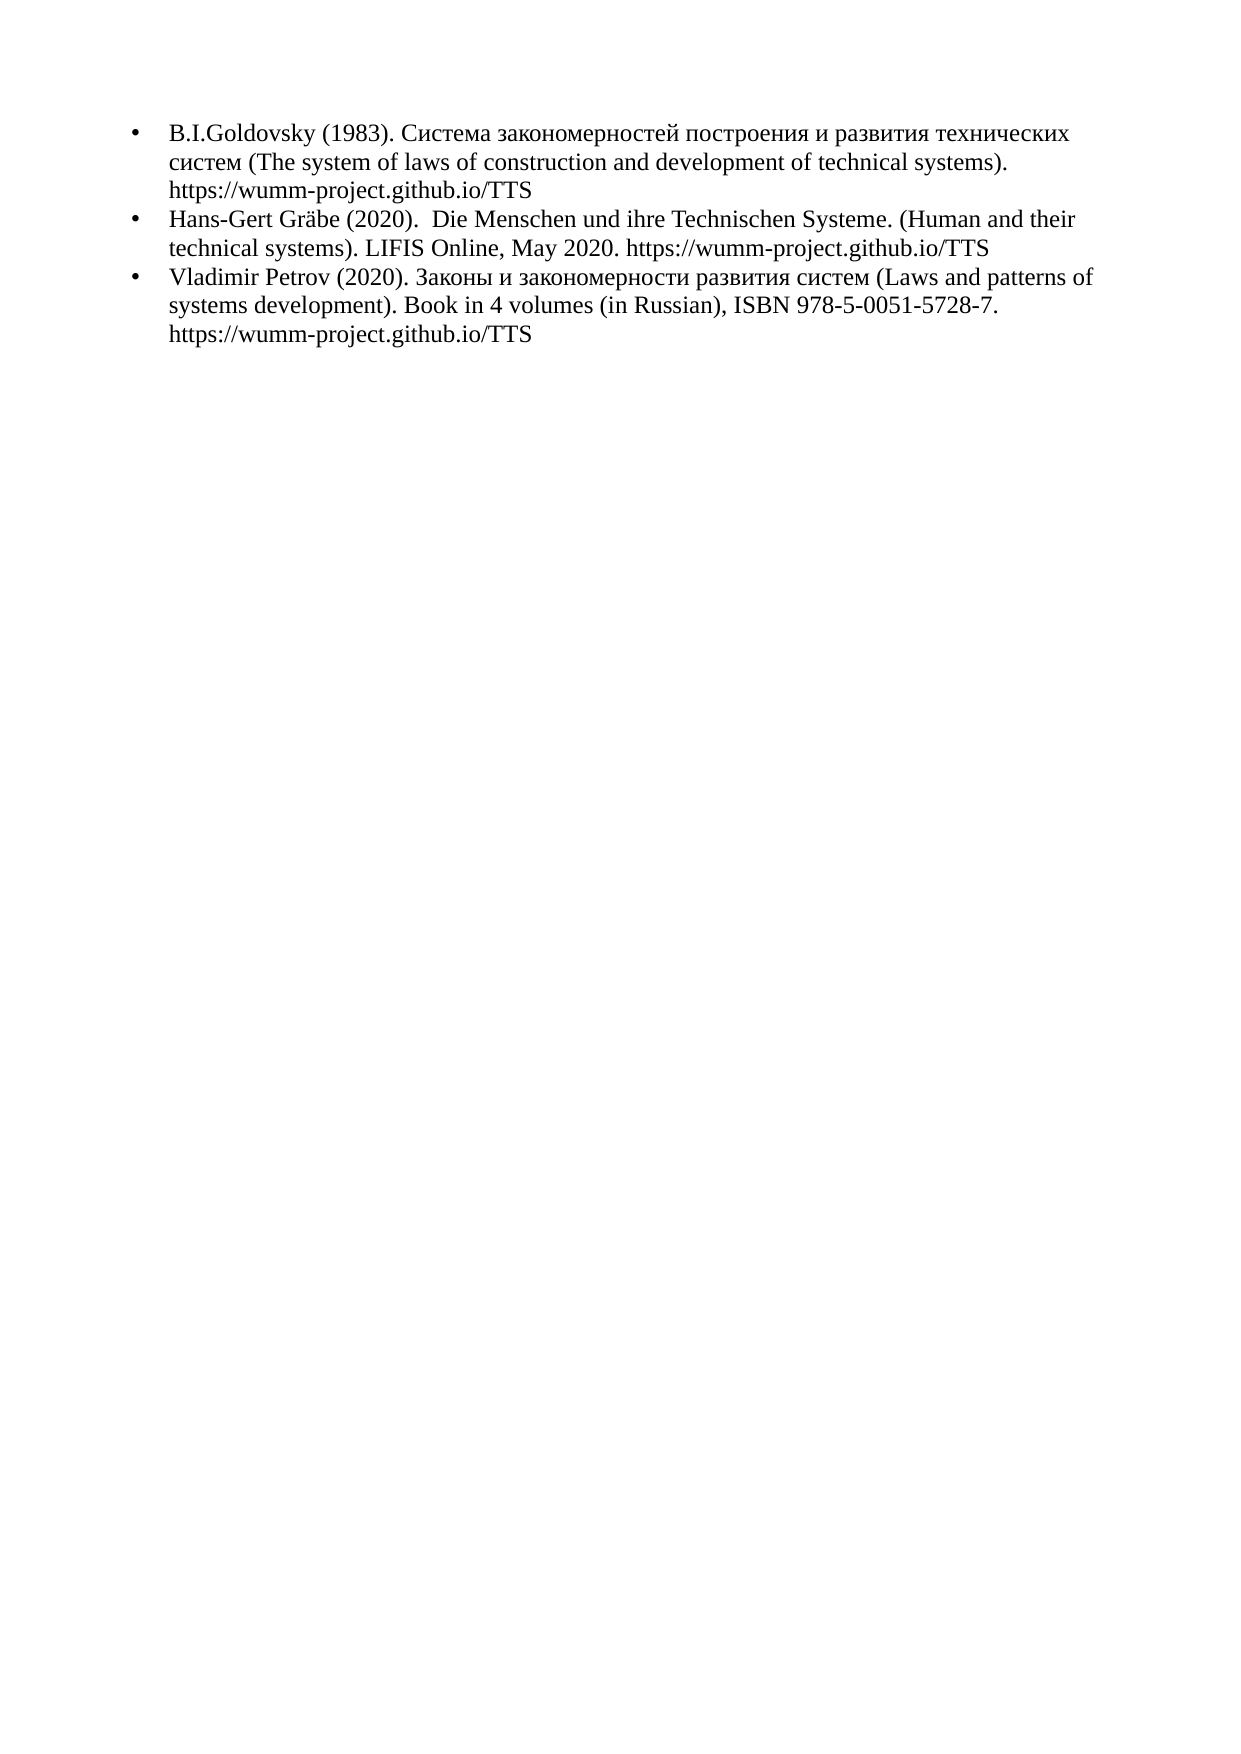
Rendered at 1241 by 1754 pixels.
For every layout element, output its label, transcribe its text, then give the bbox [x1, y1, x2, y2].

list Vladimir Petrov (2020). Законы и закономерности развития систем (Laws and patterns of systems development). Book in 4 volumes (in Russian), ISBN 978-5-0051-5728-7. https://wumm-project.github.io/TTS [131, 262, 1122, 348]
list Hans-Gert Gräbe (2020). Die Menschen und ihre Technischen Systeme. (Human and their technical systems). LIFIS Online, May 2020. https://wumm-project.github.io/TTS [131, 204, 1122, 262]
list B.I.Goldovsky (1983). Система закономерностей построения и развития технических систем (The system of laws of construction and development of technical systems). https://wumm-project.github.io/TTS [131, 118, 1122, 204]
